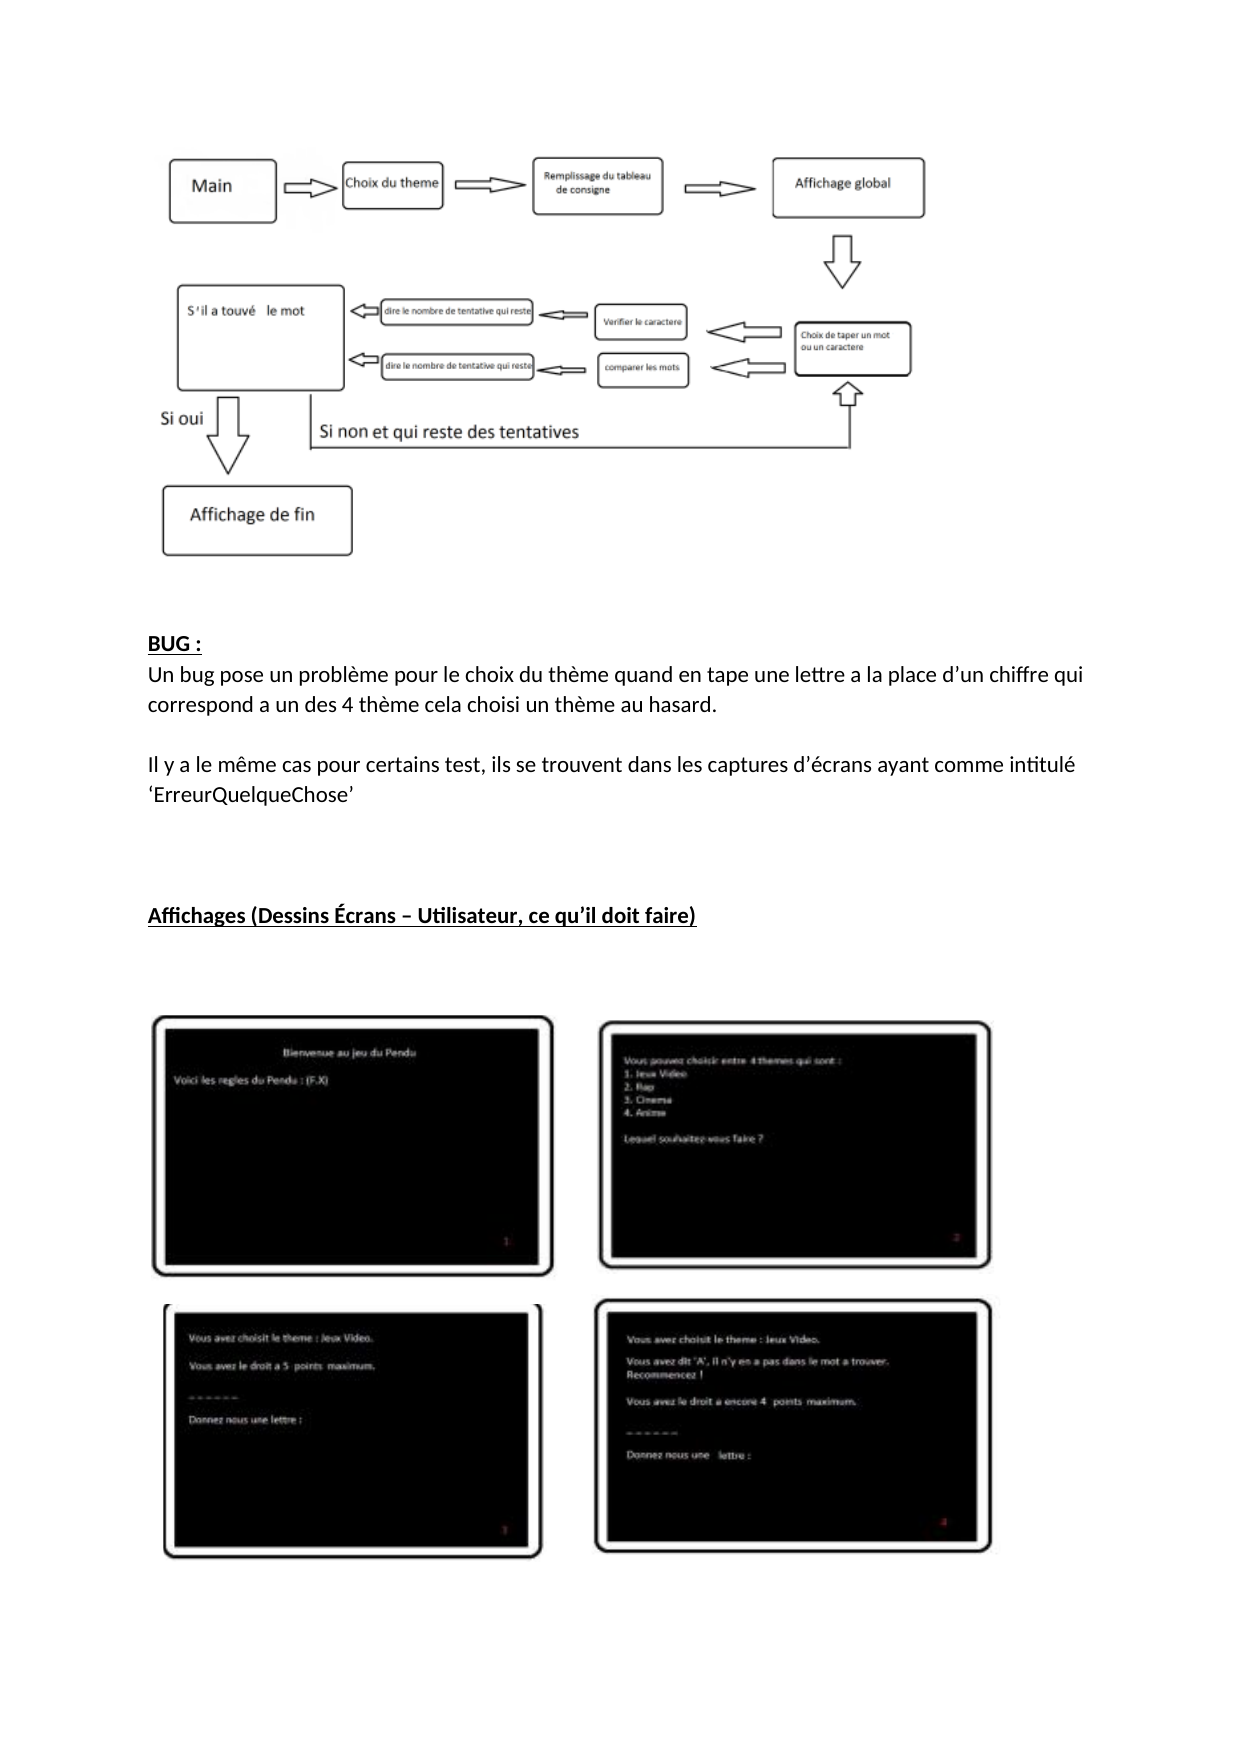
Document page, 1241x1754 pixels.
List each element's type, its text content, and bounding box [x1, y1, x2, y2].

text Un bug pose un problème pour le choix du thème quand en tape une lettre a la place d’un chiffre qui correspond a un des 4 thème cela choisi un thème au hasard. [148, 660, 1093, 718]
picture [591, 1294, 1001, 1558]
picture [151, 1015, 561, 1284]
text Il y a le même cas pour certains test, ils se trouvent dans les captures d’écrans ayant comme intitulé ‘ErreurQuelqueChose’ [148, 750, 1093, 809]
picture [147, 147, 1093, 567]
text BUG : [148, 629, 1093, 658]
picture [163, 1304, 547, 1562]
picture [596, 1020, 995, 1274]
text Affichages (Dessins Écrans – Utilisateur, ce qu’il doit faire) [148, 901, 1093, 929]
